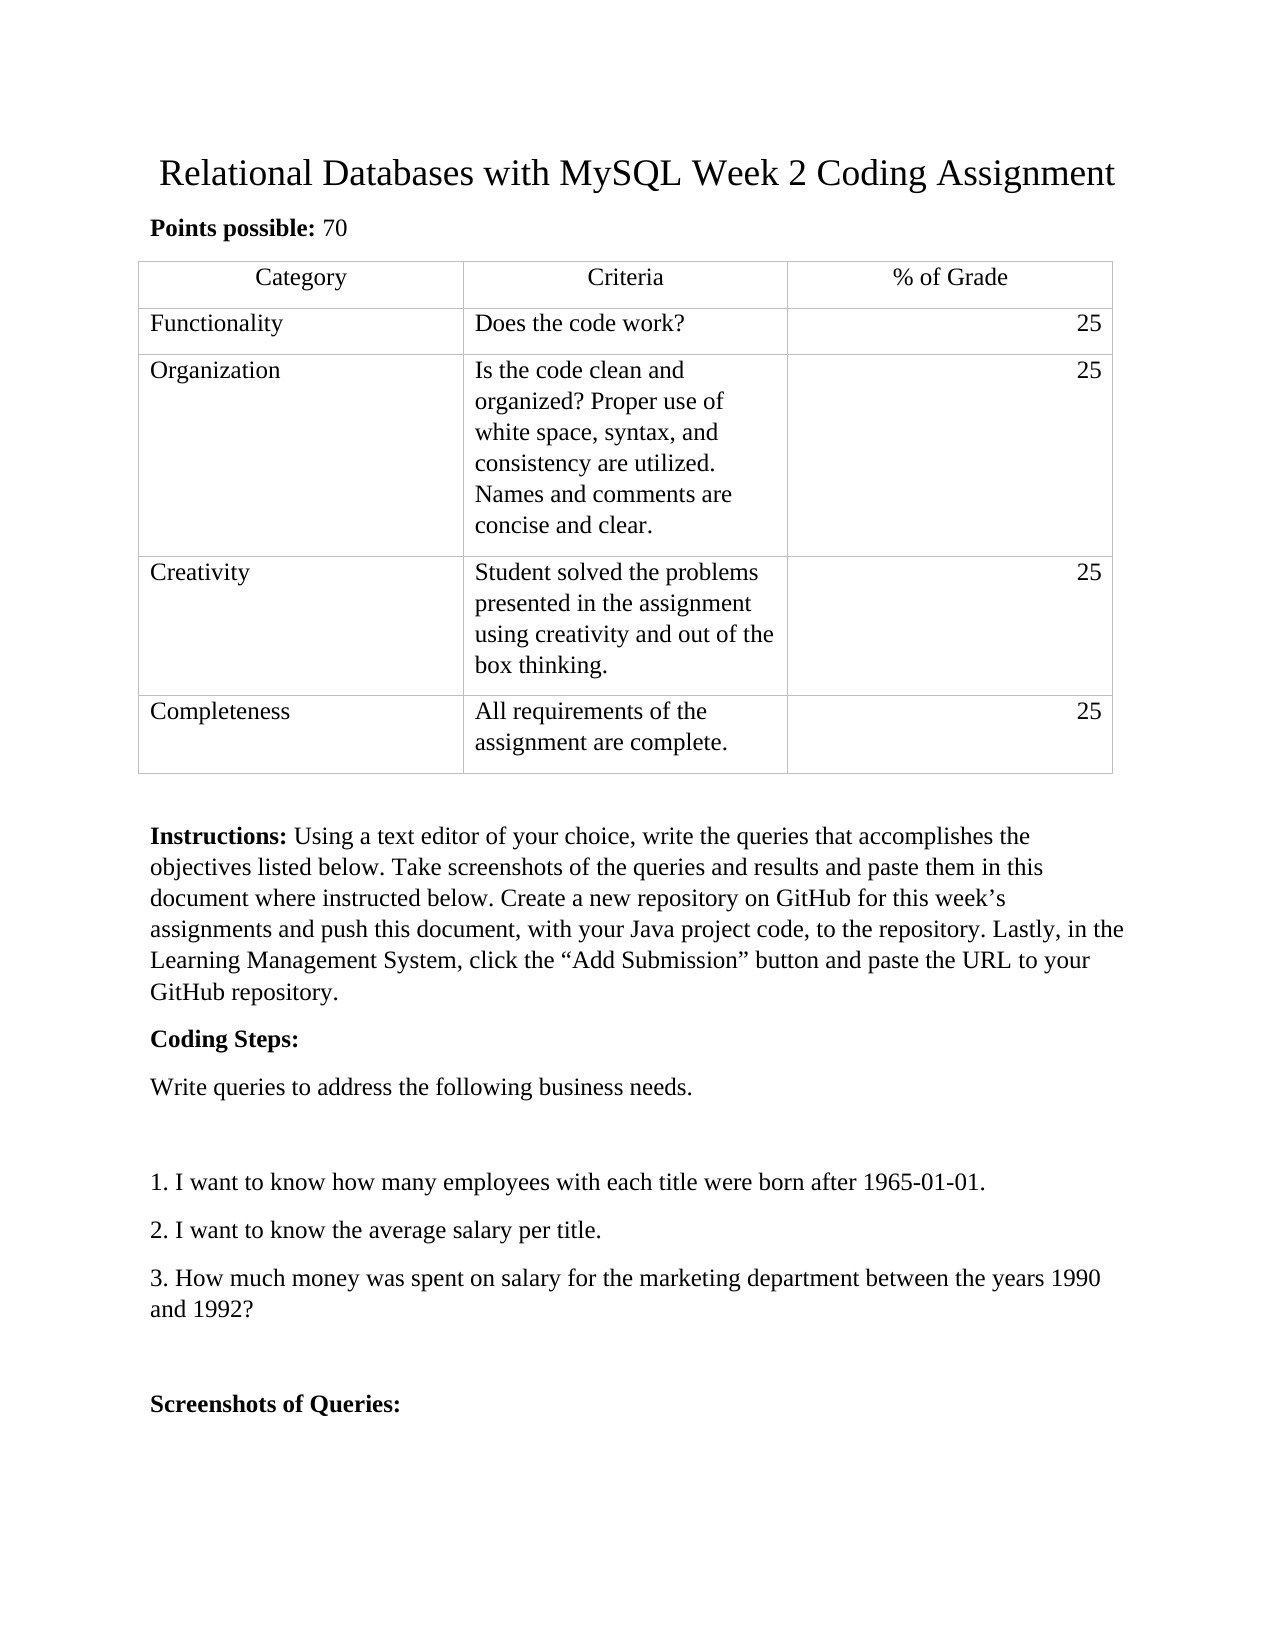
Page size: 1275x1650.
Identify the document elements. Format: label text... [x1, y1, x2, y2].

table_cell Functionality [139, 309, 463, 354]
text 3. How much money was spent on salary for the marketing department between the years 1990 and 1992? [150, 1263, 1125, 1323]
table_cell Completeness [139, 696, 463, 773]
table_cell Organization [139, 355, 463, 556]
text Points possible: 70 [150, 213, 1125, 242]
table_cell 25 [788, 557, 1112, 695]
text Coding Steps: [150, 1024, 1125, 1053]
table_cell All requirements of the assignment are complete. [464, 696, 787, 773]
table_cell 25 [788, 309, 1112, 354]
table_header Category [139, 262, 463, 307]
text Write queries to address the following business needs. [150, 1072, 1125, 1101]
text Instructions: Using a text editor of your choice, write the queries that accomplishes the objectives listed below. Take screenshots of the queries and results and paste them in this document where instructed below. Create a new repository on GitHub for this week’s assignments and push this document, with your Java project code, to the repository. Lastly, in the Learning Management System, click the “Add Submission” button and paste the URL to your GitHub repository. [150, 821, 1125, 1005]
table_header % of Grade [788, 262, 1112, 307]
table_cell 25 [788, 355, 1112, 556]
text 2. I want to know the average salary per title. [150, 1215, 1125, 1244]
text 1. I want to know how many employees with each title were born after 1965-01-01. [150, 1167, 1125, 1196]
table_cell Creativity [139, 557, 463, 695]
text Relational Databases with MySQL Week 2 Coding Assignment [150, 150, 1125, 193]
table_cell 25 [788, 696, 1112, 773]
text Screenshots of Queries: [150, 1389, 1125, 1418]
table_cell Student solved the problems presented in the assignment using creativity and out of the box thinking. [464, 557, 787, 695]
table_cell Does the code work? [464, 309, 787, 354]
table_cell Is the code clean and organized? Proper use of white space, syntax, and consistency are utilized. Names and comments are concise and clear. [464, 355, 787, 556]
table_header Criteria [464, 262, 787, 307]
